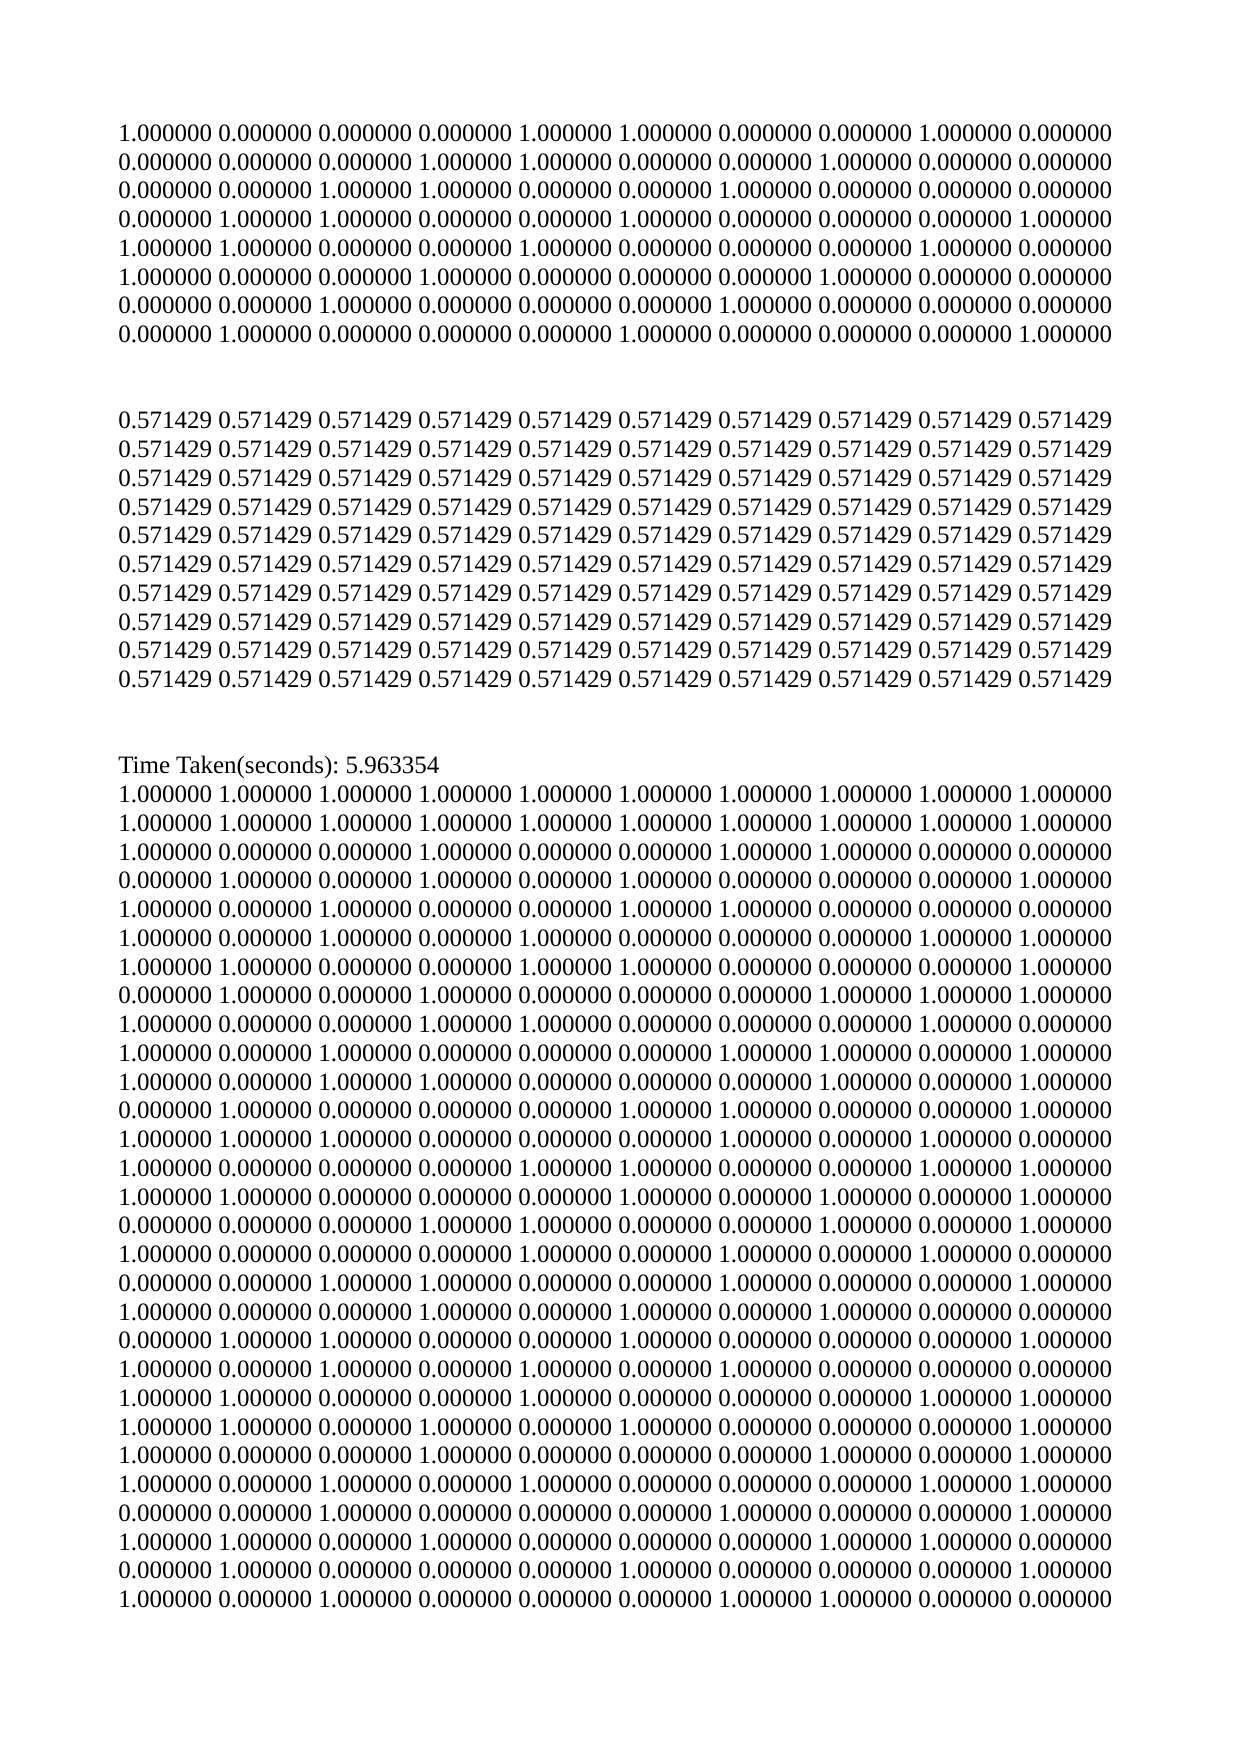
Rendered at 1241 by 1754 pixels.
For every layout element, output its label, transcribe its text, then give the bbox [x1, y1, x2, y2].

text 0.571429 0.571429 0.571429 0.571429 0.571429 0.571429 0.571429 0.571429 0.571429 0.571429 [118, 549, 1122, 578]
text 0.571429 0.571429 0.571429 0.571429 0.571429 0.571429 0.571429 0.571429 0.571429 0.571429 [118, 607, 1122, 636]
text 1.000000 1.000000 0.000000 0.000000 1.000000 1.000000 0.000000 0.000000 0.000000 1.000000 0.000000 1.000000 0.000000 1.000000 0.000000 0.000000 0.000000 1.000000 1.000000 1.000000 [118, 952, 1122, 1009]
text 0.571429 0.571429 0.571429 0.571429 0.571429 0.571429 0.571429 0.571429 0.571429 0.571429 [118, 492, 1122, 521]
text 1.000000 1.000000 1.000000 1.000000 1.000000 1.000000 1.000000 1.000000 1.000000 1.000000 1.000000 1.000000 1.000000 1.000000 1.000000 1.000000 1.000000 1.000000 1.000000 1.000000 [118, 779, 1122, 837]
text Time Taken(seconds): 5.963354 [118, 751, 1122, 779]
text 1.000000 0.000000 1.000000 0.000000 1.000000 0.000000 0.000000 0.000000 1.000000 1.000000 0.000000 0.000000 1.000000 0.000000 0.000000 0.000000 1.000000 0.000000 0.000000 1.000000 [118, 1469, 1122, 1527]
text 0.000000 0.000000 1.000000 0.000000 0.000000 0.000000 1.000000 0.000000 0.000000 0.000000 [118, 291, 1122, 319]
text 0.571429 0.571429 0.571429 0.571429 0.571429 0.571429 0.571429 0.571429 0.571429 0.571429 [118, 463, 1122, 492]
text 1.000000 0.000000 0.000000 1.000000 1.000000 0.000000 0.000000 0.000000 1.000000 0.000000 1.000000 0.000000 1.000000 0.000000 0.000000 0.000000 1.000000 1.000000 0.000000 1.000000 [118, 1009, 1122, 1067]
text 1.000000 1.000000 0.000000 1.000000 0.000000 1.000000 0.000000 0.000000 0.000000 1.000000 1.000000 0.000000 0.000000 1.000000 0.000000 0.000000 0.000000 1.000000 0.000000 1.000000 [118, 1412, 1122, 1469]
text 0.571429 0.571429 0.571429 0.571429 0.571429 0.571429 0.571429 0.571429 0.571429 0.571429 [118, 636, 1122, 664]
text 0.571429 0.571429 0.571429 0.571429 0.571429 0.571429 0.571429 0.571429 0.571429 0.571429 [118, 406, 1122, 434]
text 1.000000 1.000000 0.000000 0.000000 1.000000 0.000000 0.000000 0.000000 1.000000 0.000000 [118, 233, 1122, 262]
text 1.000000 1.000000 1.000000 0.000000 0.000000 0.000000 1.000000 0.000000 1.000000 0.000000 1.000000 0.000000 0.000000 0.000000 1.000000 1.000000 0.000000 0.000000 1.000000 1.000000 [118, 1124, 1122, 1182]
text 0.571429 0.571429 0.571429 0.571429 0.571429 0.571429 0.571429 0.571429 0.571429 0.571429 [118, 521, 1122, 549]
text 0.571429 0.571429 0.571429 0.571429 0.571429 0.571429 0.571429 0.571429 0.571429 0.571429 [118, 578, 1122, 607]
text 1.000000 0.000000 0.000000 0.000000 1.000000 1.000000 0.000000 0.000000 1.000000 0.000000 [118, 118, 1122, 147]
text 1.000000 0.000000 0.000000 1.000000 0.000000 1.000000 0.000000 1.000000 0.000000 0.000000 0.000000 1.000000 1.000000 0.000000 0.000000 1.000000 0.000000 0.000000 0.000000 1.000000 [118, 1297, 1122, 1354]
text 1.000000 1.000000 0.000000 1.000000 0.000000 0.000000 0.000000 1.000000 1.000000 0.000000 0.000000 1.000000 0.000000 0.000000 0.000000 1.000000 0.000000 0.000000 0.000000 1.000000 [118, 1527, 1122, 1584]
text 1.000000 0.000000 0.000000 0.000000 1.000000 0.000000 1.000000 0.000000 1.000000 0.000000 0.000000 0.000000 1.000000 1.000000 0.000000 0.000000 1.000000 0.000000 0.000000 1.000000 [118, 1239, 1122, 1297]
text 1.000000 0.000000 1.000000 0.000000 0.000000 0.000000 1.000000 1.000000 0.000000 0.000000 [118, 1584, 1122, 1613]
text 0.000000 1.000000 0.000000 0.000000 0.000000 1.000000 0.000000 0.000000 0.000000 1.000000 [118, 319, 1122, 348]
text 1.000000 1.000000 0.000000 0.000000 0.000000 1.000000 0.000000 1.000000 0.000000 1.000000 0.000000 0.000000 0.000000 1.000000 1.000000 0.000000 0.000000 1.000000 0.000000 1.000000 [118, 1182, 1122, 1239]
text 0.000000 0.000000 1.000000 1.000000 0.000000 0.000000 1.000000 0.000000 0.000000 0.000000 [118, 176, 1122, 204]
text 0.000000 1.000000 1.000000 0.000000 0.000000 1.000000 0.000000 0.000000 0.000000 1.000000 [118, 204, 1122, 233]
text 0.571429 0.571429 0.571429 0.571429 0.571429 0.571429 0.571429 0.571429 0.571429 0.571429 [118, 664, 1122, 693]
text 1.000000 0.000000 1.000000 0.000000 1.000000 0.000000 1.000000 0.000000 0.000000 0.000000 1.000000 1.000000 0.000000 0.000000 1.000000 0.000000 0.000000 0.000000 1.000000 1.000000 [118, 1354, 1122, 1412]
text 1.000000 0.000000 0.000000 1.000000 0.000000 0.000000 1.000000 1.000000 0.000000 0.000000 0.000000 1.000000 0.000000 1.000000 0.000000 1.000000 0.000000 0.000000 0.000000 1.000000 [118, 837, 1122, 894]
text 1.000000 0.000000 1.000000 0.000000 0.000000 1.000000 1.000000 0.000000 0.000000 0.000000 1.000000 0.000000 1.000000 0.000000 1.000000 0.000000 0.000000 0.000000 1.000000 1.000000 [118, 894, 1122, 952]
text 0.000000 0.000000 0.000000 1.000000 1.000000 0.000000 0.000000 1.000000 0.000000 0.000000 [118, 147, 1122, 176]
text 0.571429 0.571429 0.571429 0.571429 0.571429 0.571429 0.571429 0.571429 0.571429 0.571429 [118, 434, 1122, 463]
text 1.000000 0.000000 1.000000 1.000000 0.000000 0.000000 0.000000 1.000000 0.000000 1.000000 0.000000 1.000000 0.000000 0.000000 0.000000 1.000000 1.000000 0.000000 0.000000 1.000000 [118, 1067, 1122, 1124]
text 1.000000 0.000000 0.000000 1.000000 0.000000 0.000000 0.000000 1.000000 0.000000 0.000000 [118, 262, 1122, 291]
